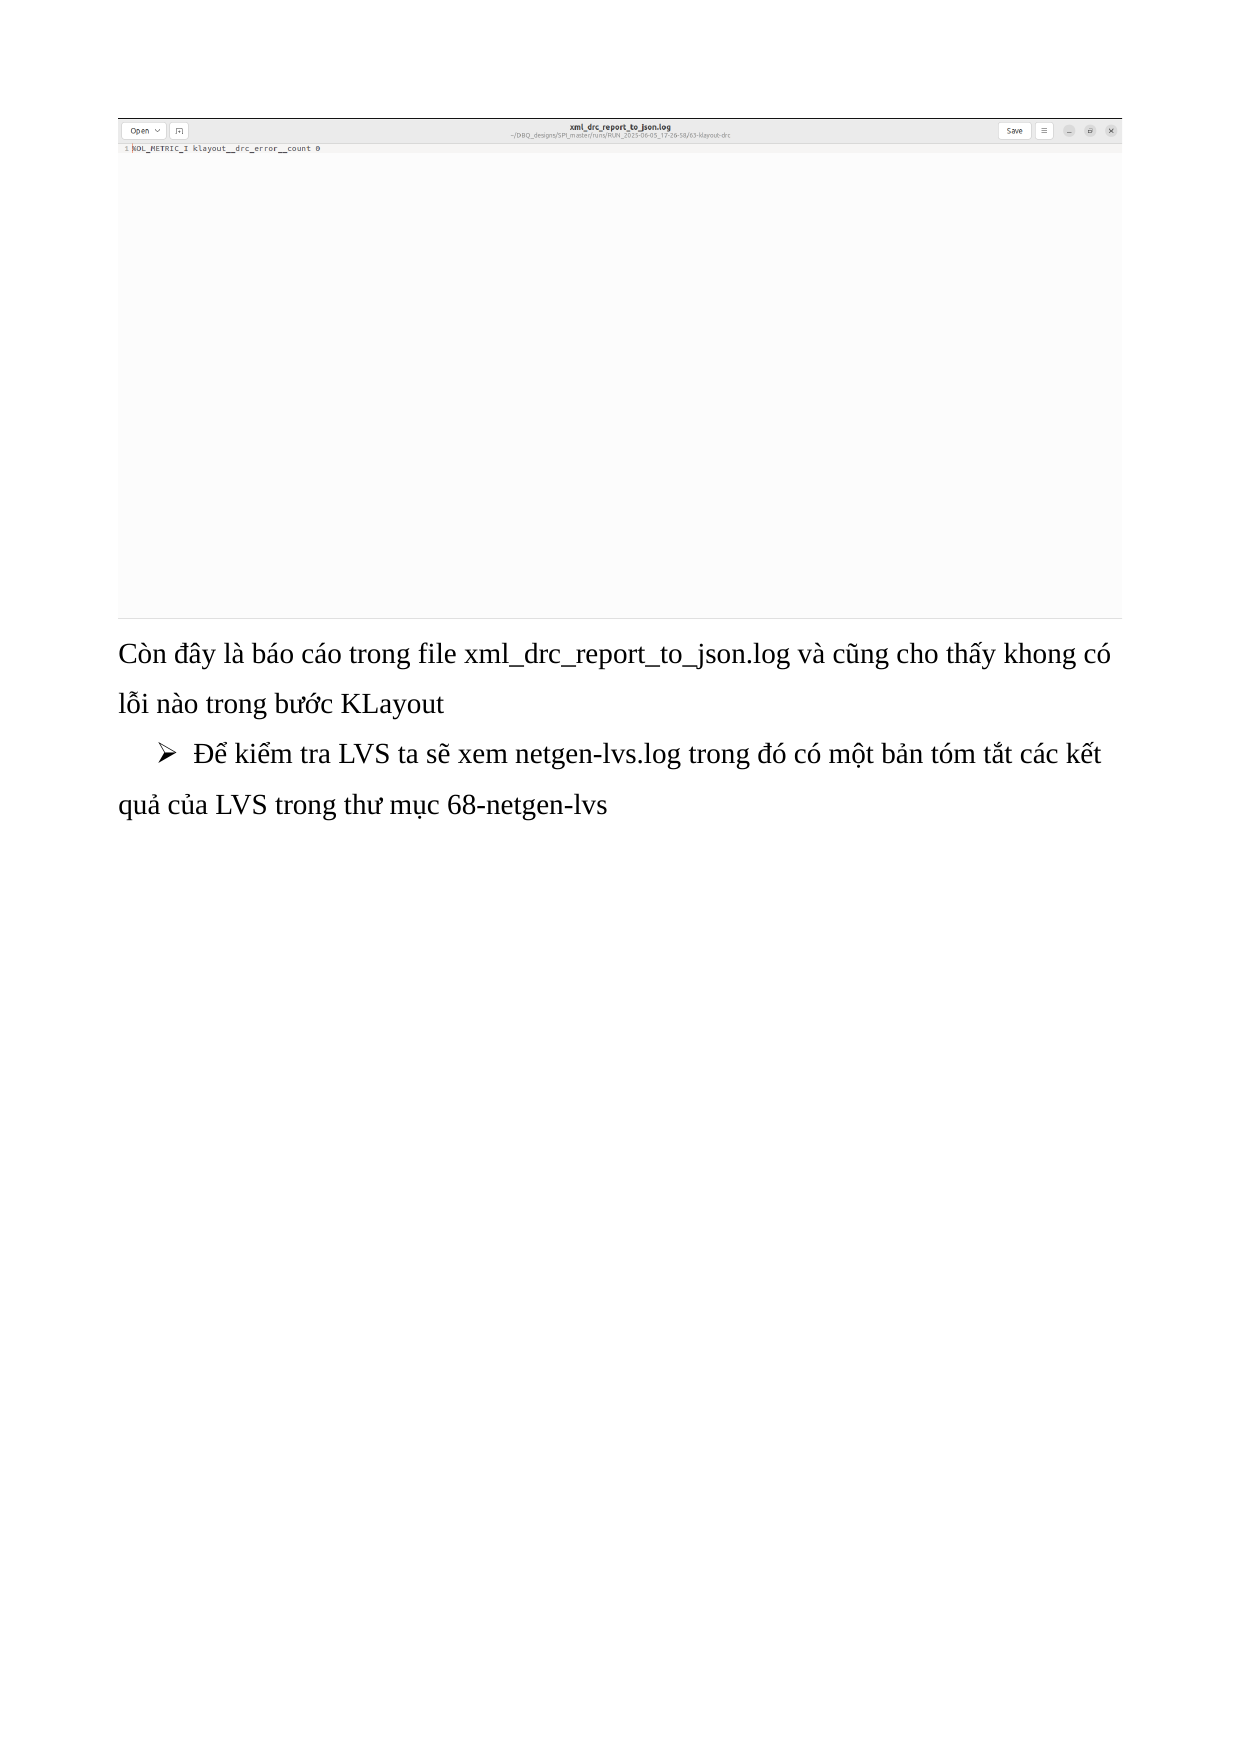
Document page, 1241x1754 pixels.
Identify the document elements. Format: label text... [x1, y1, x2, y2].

picture [118, 118, 1123, 619]
list Để kiểm tra LVS ta sẽ xem netgen-lvs.log trong đó có một bản tóm tắt các kết quả của LVS trong thư mục 68-netgen-lvs [118, 736, 1122, 820]
text Còn đây là báo cáo trong file xml_drc_report_to_json.log và cũng cho thấy khong có lỗi nào trong bước KLayout [118, 619, 1122, 719]
